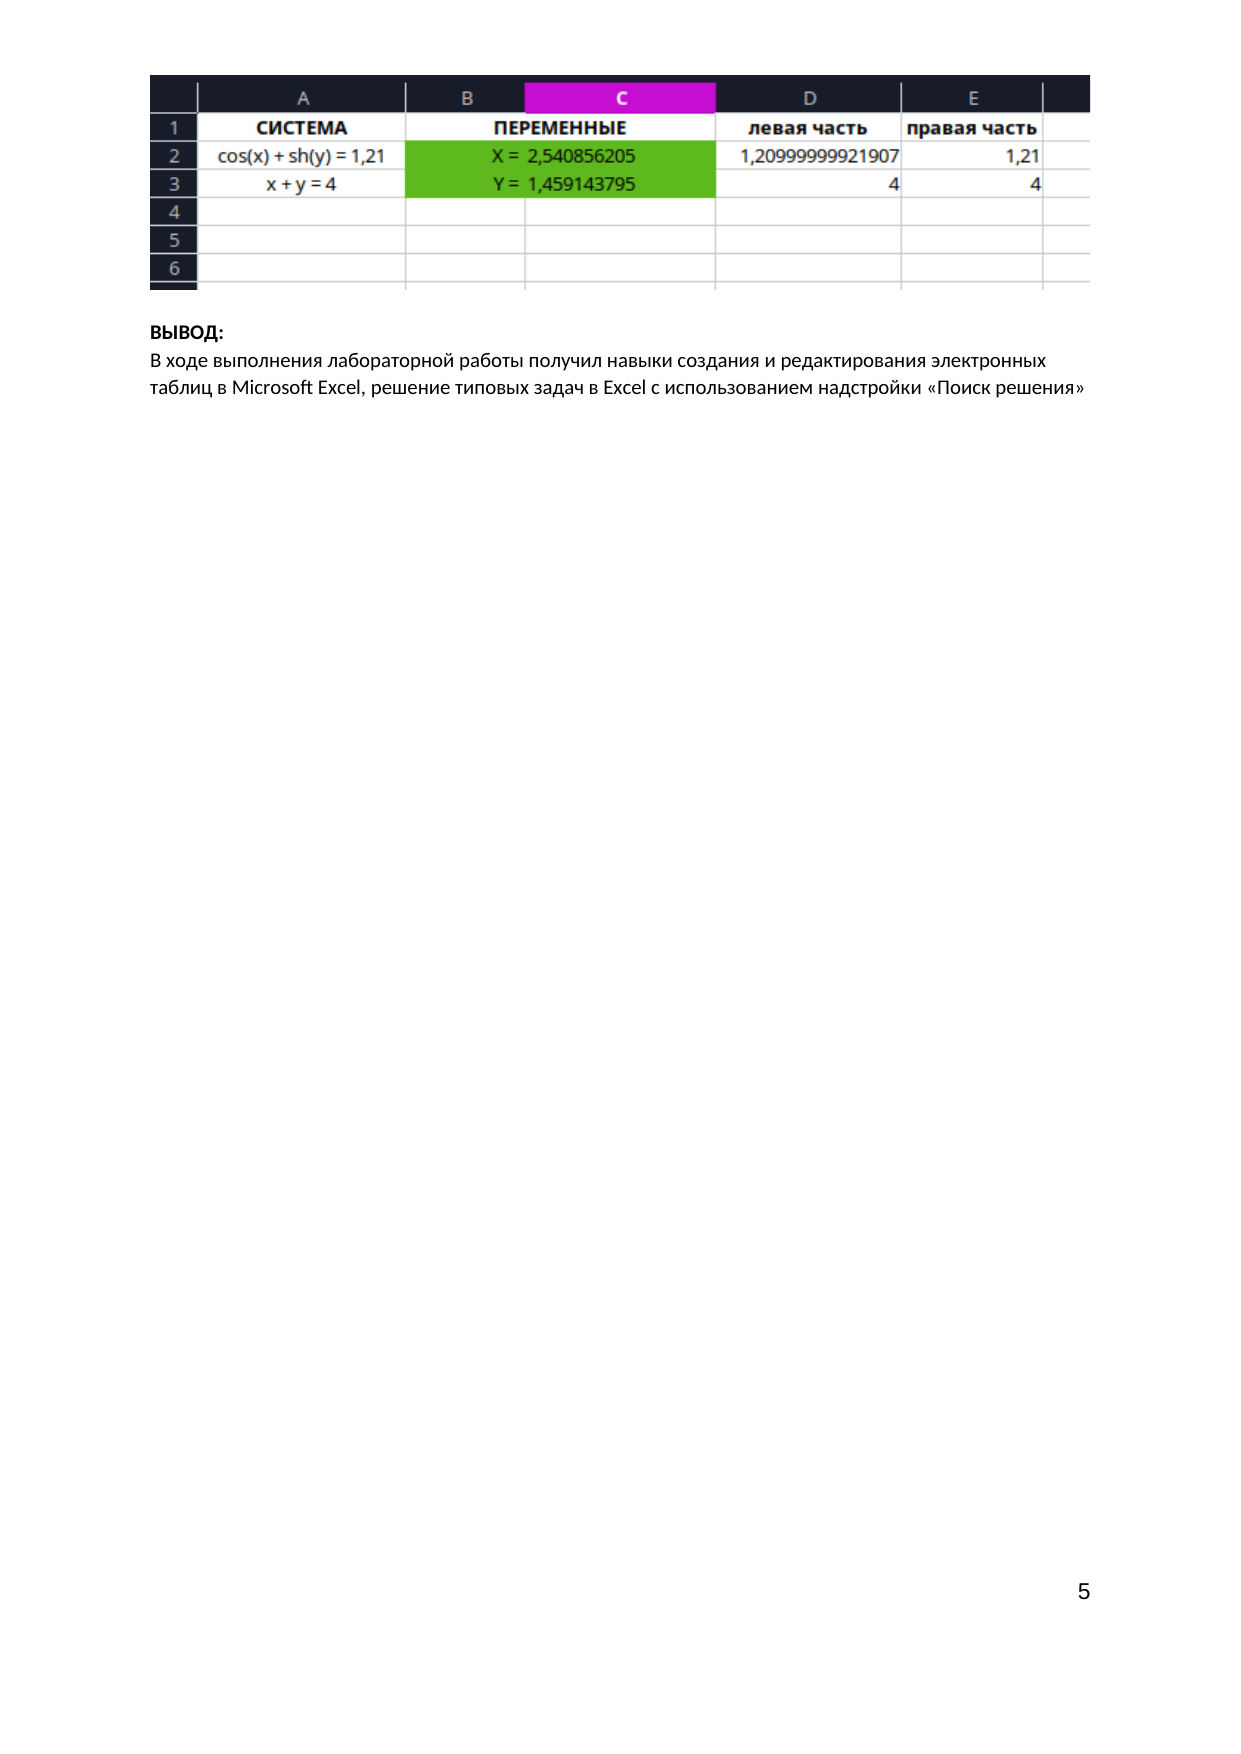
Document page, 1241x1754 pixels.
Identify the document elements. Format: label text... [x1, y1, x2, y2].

text ВЫВОД: В ходе выполнения лабораторной работы получил навыки создания и редактирования электронных таблиц в Microsoft Excel, решение типовых задач в Excel с использованием надстройки «Поиск решения» [150, 290, 1090, 399]
picture [150, 75, 1091, 290]
